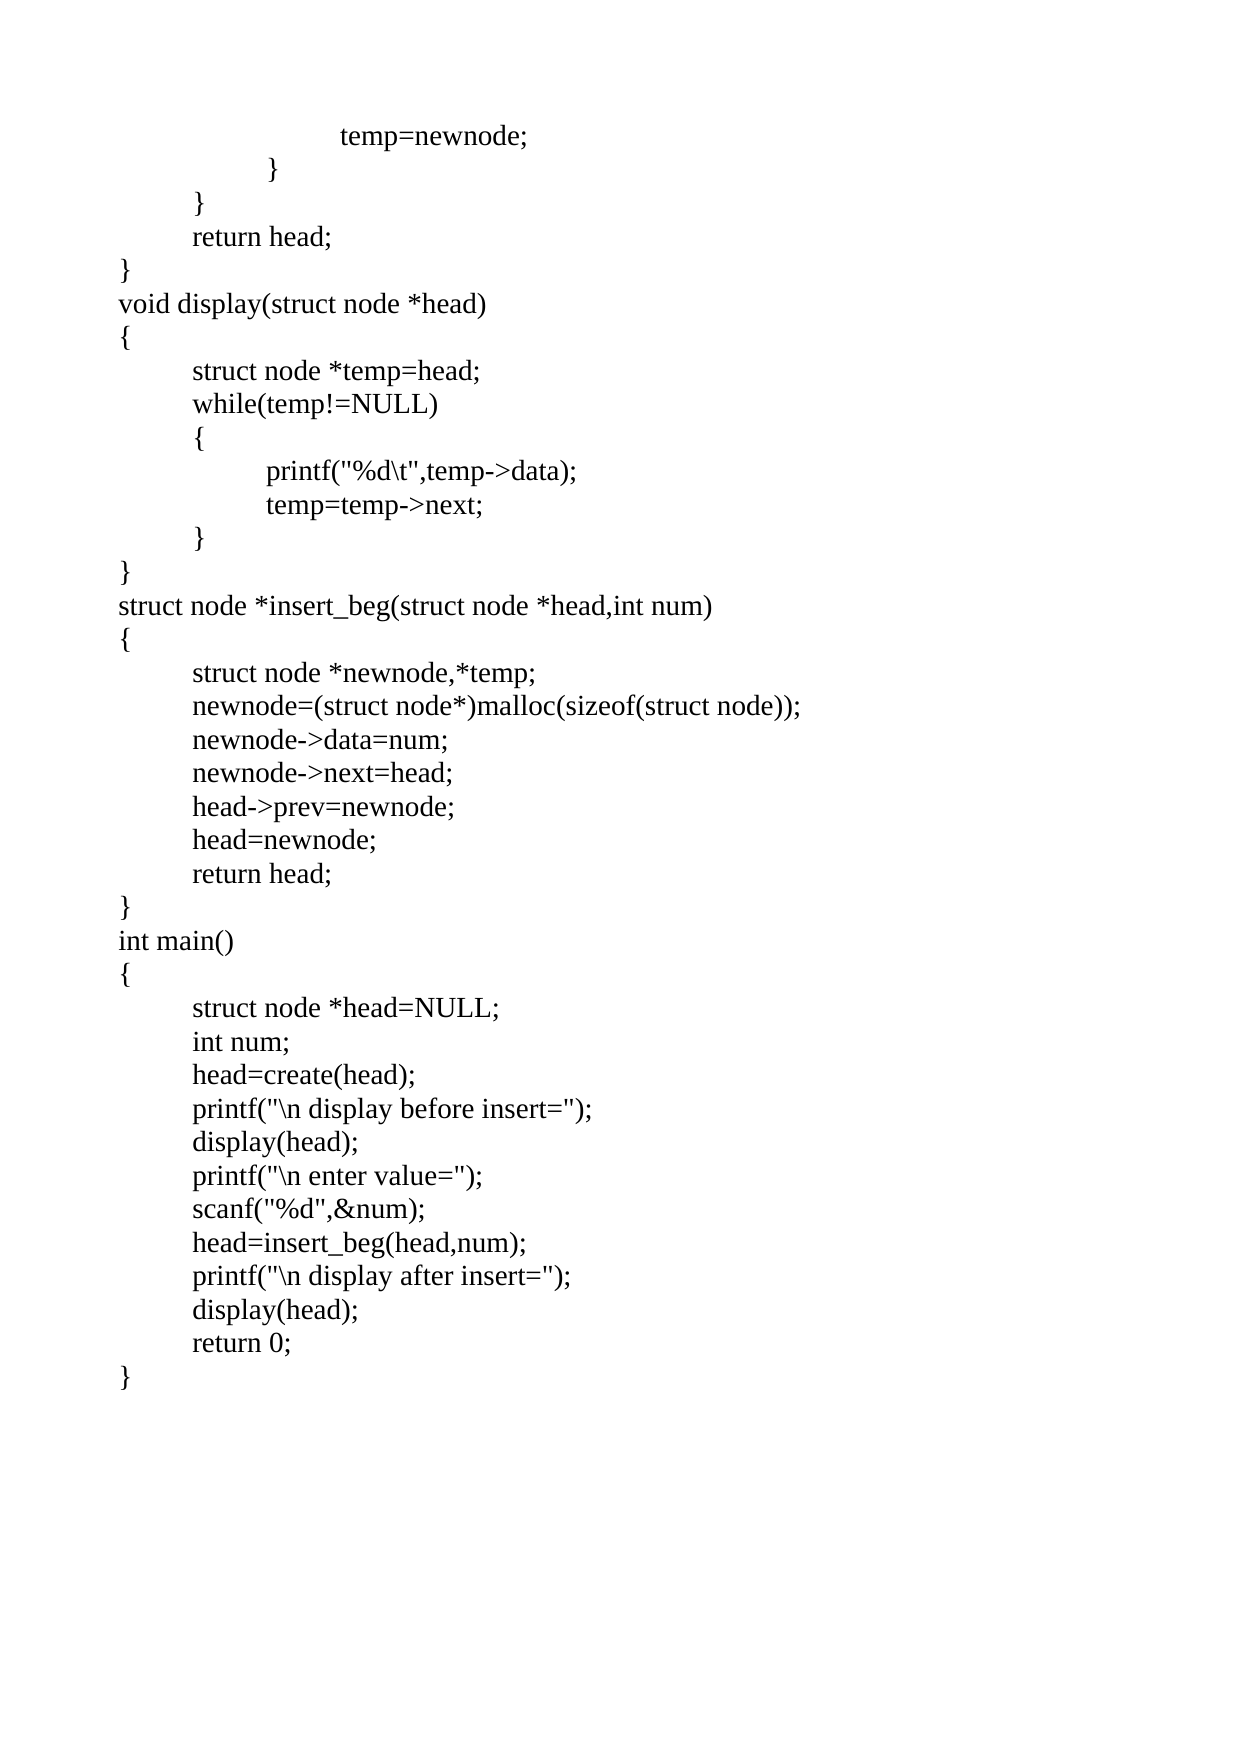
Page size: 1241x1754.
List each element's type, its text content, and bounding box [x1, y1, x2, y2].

text { [118, 957, 1122, 990]
text return 0; [118, 1326, 1122, 1359]
text newnode->data=num; [118, 722, 1122, 755]
text display(head); [118, 1292, 1122, 1326]
text head=insert_beg(head,num); [118, 1225, 1122, 1258]
text struct node *temp=head; [118, 353, 1122, 386]
text printf("\n enter value="); [118, 1158, 1122, 1191]
text int main() [118, 923, 1122, 957]
text { [118, 420, 1122, 453]
text } [118, 1359, 1122, 1393]
text temp=temp->next; [118, 487, 1122, 521]
text } [118, 889, 1122, 923]
text newnode->next=head; [118, 755, 1122, 789]
text struct node *newnode,*temp; [118, 655, 1122, 688]
text int num; [118, 1024, 1122, 1057]
text while(temp!=NULL) [118, 386, 1122, 420]
text void display(struct node *head) [118, 286, 1122, 319]
text struct node *head=NULL; [118, 990, 1122, 1024]
text { [118, 319, 1122, 353]
text return head; [118, 219, 1122, 252]
text } [118, 554, 1122, 588]
text struct node *insert_beg(struct node *head,int num) [118, 588, 1122, 621]
text return head; [118, 856, 1122, 889]
text } [118, 152, 1122, 185]
text newnode=(struct node*)malloc(sizeof(struct node)); [118, 688, 1122, 722]
text head=create(head); [118, 1057, 1122, 1091]
text } [118, 252, 1122, 286]
text printf("\n display after insert="); [118, 1258, 1122, 1292]
text } [118, 185, 1122, 219]
text temp=newnode; [118, 118, 1122, 152]
text scanf("%d",&num); [118, 1191, 1122, 1225]
text printf("\n display before insert="); [118, 1091, 1122, 1124]
text { [118, 621, 1122, 655]
text head->prev=newnode; [118, 789, 1122, 822]
text head=newnode; [118, 822, 1122, 856]
text printf("%d\t",temp->data); [118, 453, 1122, 487]
text } [118, 521, 1122, 554]
text display(head); [118, 1124, 1122, 1158]
